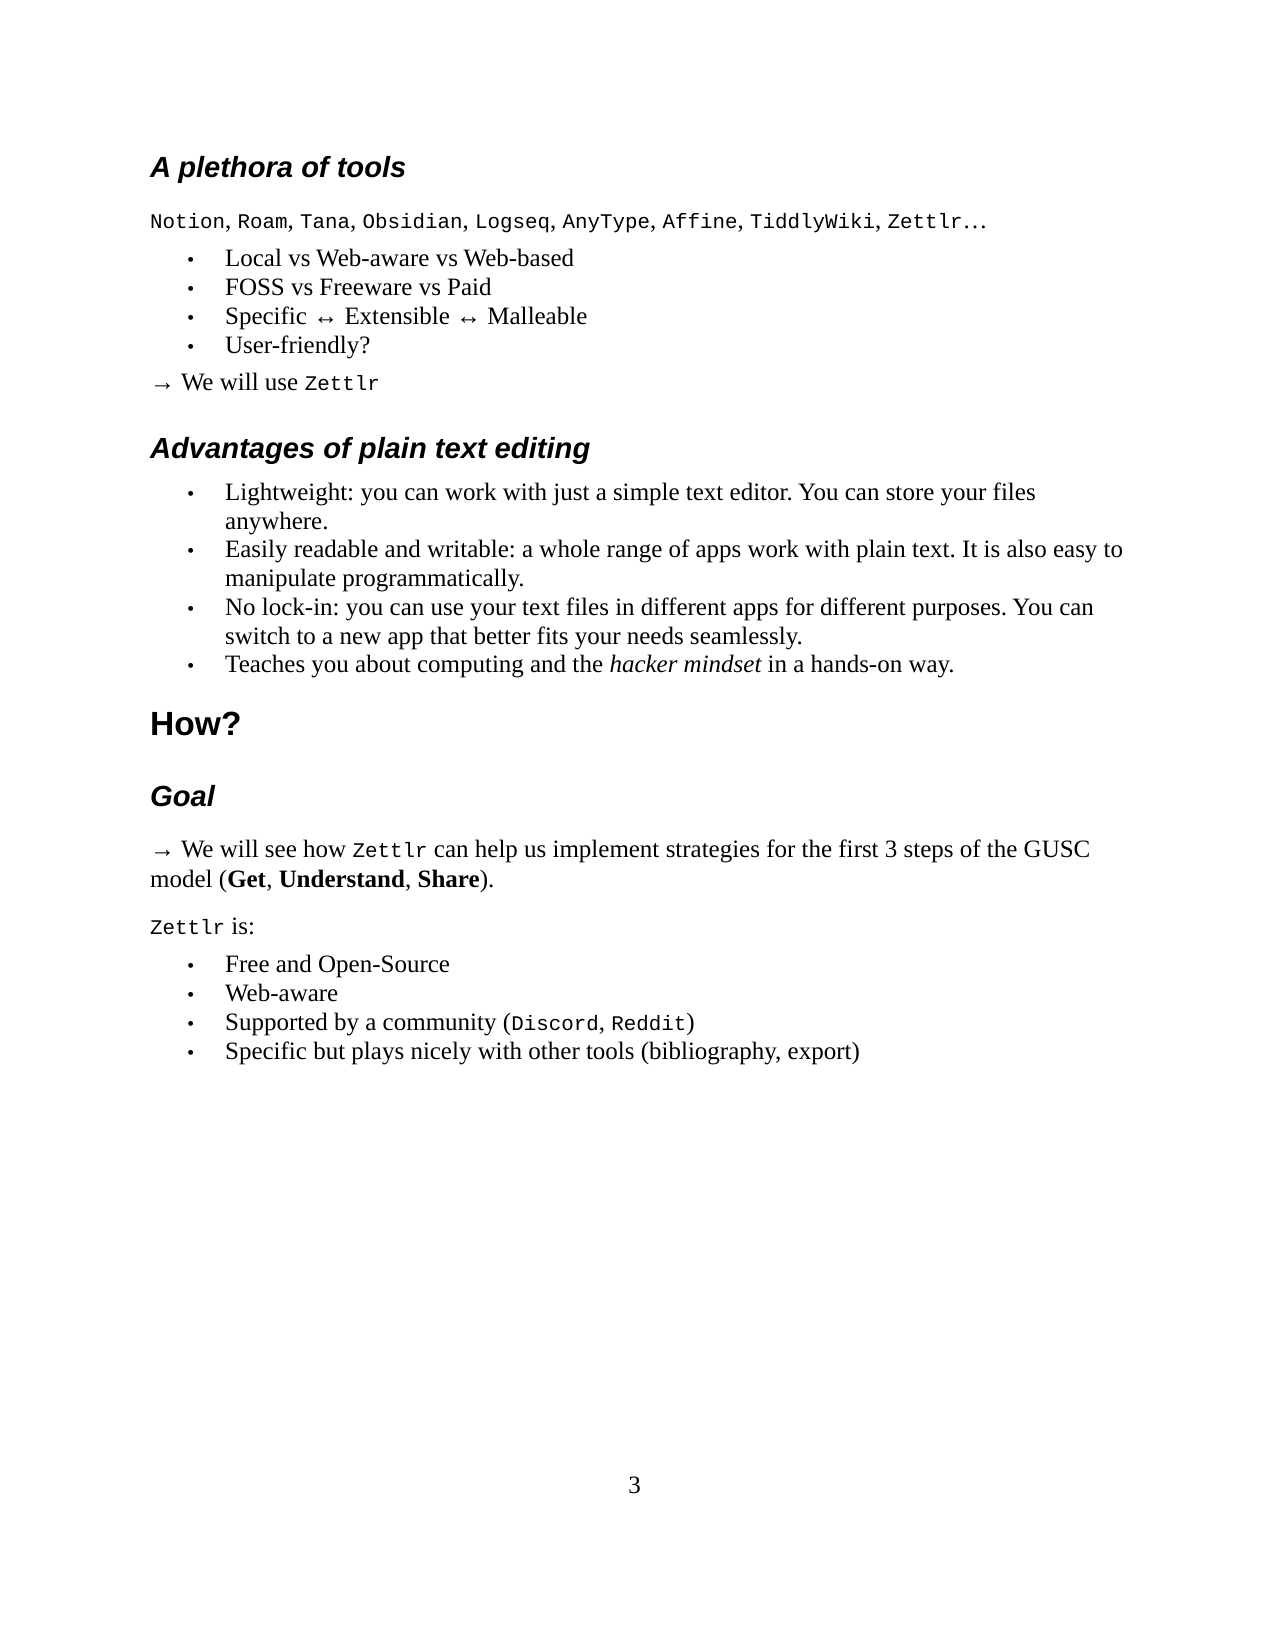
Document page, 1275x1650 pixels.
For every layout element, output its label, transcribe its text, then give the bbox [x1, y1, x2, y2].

list Local vs Web-aware vs Web-based [187, 243, 1125, 272]
subtitle Goal [150, 779, 1125, 813]
text Zettlr is: [150, 911, 1125, 940]
subtitle How? [150, 703, 1125, 742]
list FOSS vs Freeware vs Paid [187, 272, 1125, 301]
text → We will use Zettlr [150, 367, 1125, 397]
list Lightweight: you can work with just a simple text editor. You can store your files anywhere. [187, 477, 1125, 534]
list User-friendly? [187, 330, 1125, 358]
list Easily readable and writable: a whole range of apps work with plain text. It is also easy to manipulate programmatically. [187, 534, 1125, 592]
text Notion, Roam, Tana, Obsidian, Logseq, AnyType, Affine, TiddlyWiki, Zettlr… [150, 205, 1125, 234]
list Teaches you about computing and the hacker mindset in a hands-on way. [187, 649, 1125, 678]
list Web-aware [187, 978, 1125, 1007]
list No lock-in: you can use your text files in different apps for different purposes. You can switch to a new app that better fits your needs seamlessly. [187, 592, 1125, 649]
subtitle A plethora of tools [150, 150, 1125, 183]
subtitle Advantages of plain text editing [150, 431, 1125, 464]
list Specific but plays nicely with other tools (bibliography, export) [187, 1036, 1125, 1065]
list Free and Open-Source [187, 949, 1125, 978]
text → We will see how Zettlr can help us implement strategies for the first 3 steps of the GUSC model (Get, Understand, Share). [150, 834, 1125, 893]
list Specific ↔ Extensible ↔ Malleable [187, 301, 1125, 330]
list Supported by a community (Discord, Reddit) [187, 1007, 1125, 1036]
